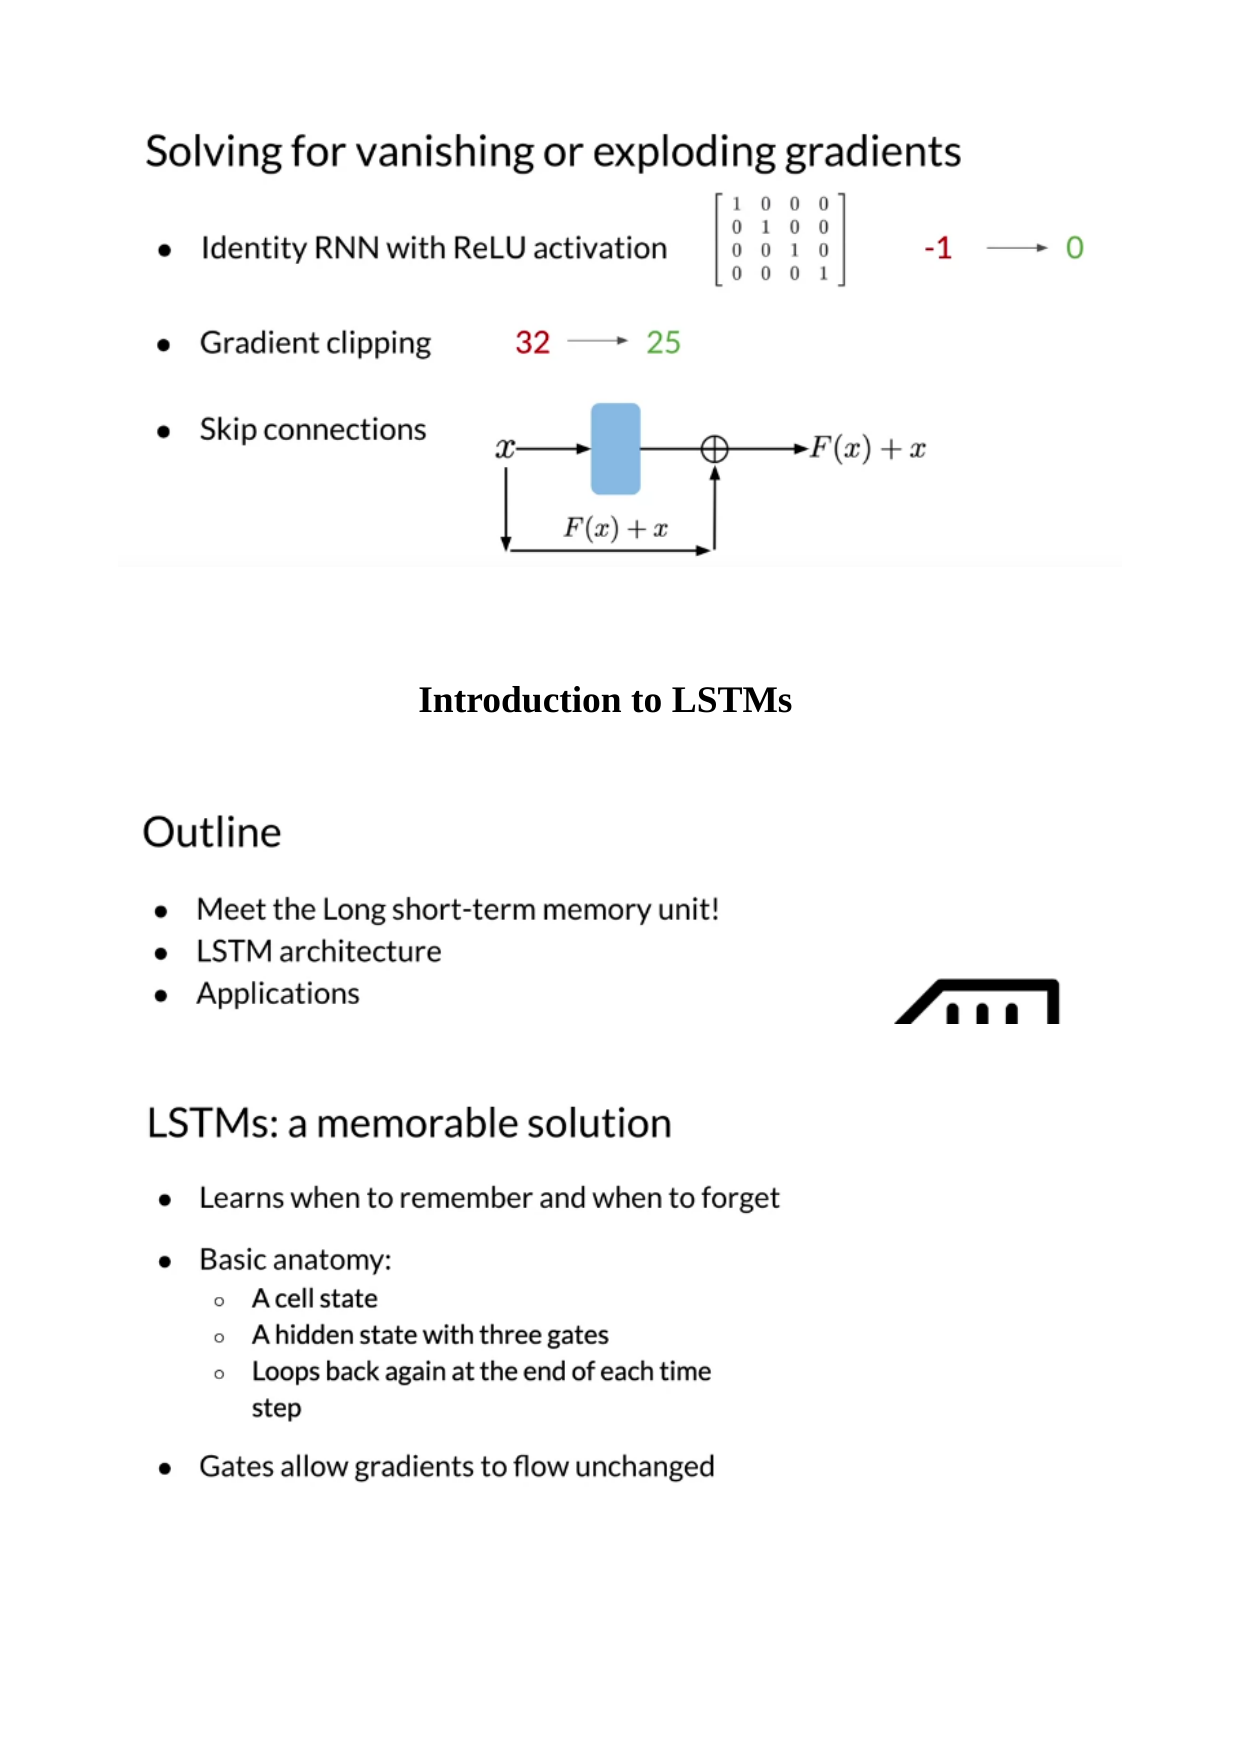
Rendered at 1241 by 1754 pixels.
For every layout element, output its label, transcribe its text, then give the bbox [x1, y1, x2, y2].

subtitle Introduction to LSTMs [118, 677, 1122, 721]
picture [118, 809, 1123, 1024]
picture [118, 122, 1123, 567]
picture [118, 1094, 1123, 1489]
